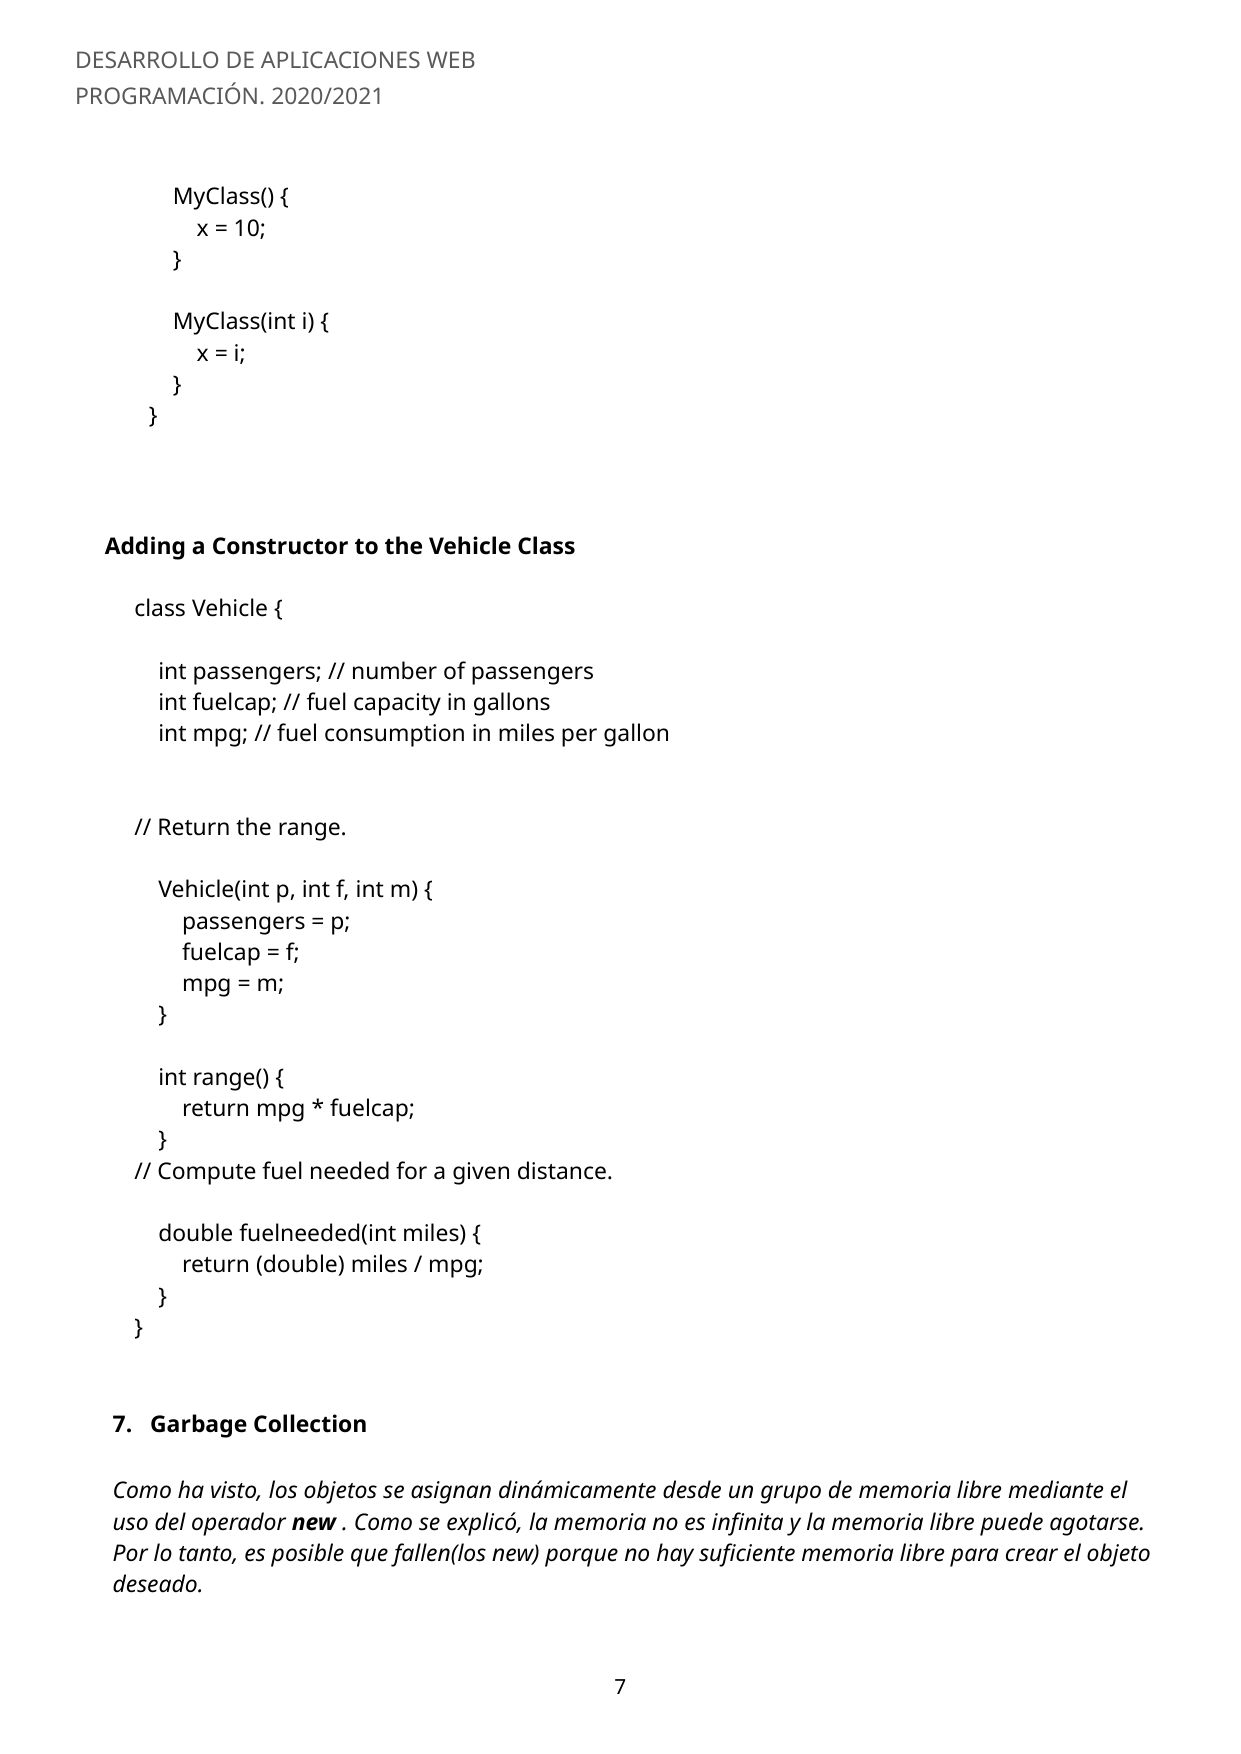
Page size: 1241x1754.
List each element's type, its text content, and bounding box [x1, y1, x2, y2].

text } [104, 1123, 1165, 1154]
text } [104, 1311, 1165, 1342]
text x = i; [149, 336, 1165, 368]
text int passengers; // number of passengers [104, 654, 1165, 686]
text double fuelneeded(int miles) { [104, 1217, 1165, 1248]
text } [104, 998, 1165, 1029]
text return mpg * fuelcap; [104, 1092, 1165, 1123]
text x = 10; [149, 211, 1165, 243]
text Vehicle(int p, int f, int m) { [104, 873, 1165, 904]
text } [104, 1279, 1165, 1311]
text } [149, 399, 1165, 430]
text // Compute fuel needed for a given distance. [104, 1154, 1165, 1186]
text int range() { [104, 1061, 1165, 1092]
text Adding a Constructor to the Vehicle Class [75, 529, 1165, 561]
text // Return the range. [104, 811, 1165, 842]
text } [149, 243, 1165, 274]
text Como ha visto, los objetos se asignan dinámicamente desde un grupo de memoria libre mediante el uso del operador new . Como se explicó, la memoria no es infinita y la memoria libre puede agotarse. Por lo tanto, es posible que fallen(los new) porque no hay suficiente memoria libre para crear el objeto deseado. [112, 1474, 1165, 1599]
text MyClass(int i) { [149, 305, 1165, 336]
text int fuelcap; // fuel capacity in gallons [104, 686, 1165, 717]
text return (double) miles / mpg; [104, 1248, 1165, 1279]
text class Vehicle { [104, 592, 1165, 623]
text int mpg; // fuel consumption in miles per gallon [104, 717, 1165, 748]
text MyClass() { [149, 180, 1165, 211]
list Garbage Collection [112, 1401, 1165, 1439]
text fuelcap = f; [104, 936, 1165, 967]
text passengers = p; [104, 904, 1165, 936]
text } [149, 368, 1165, 399]
text mpg = m; [104, 967, 1165, 998]
